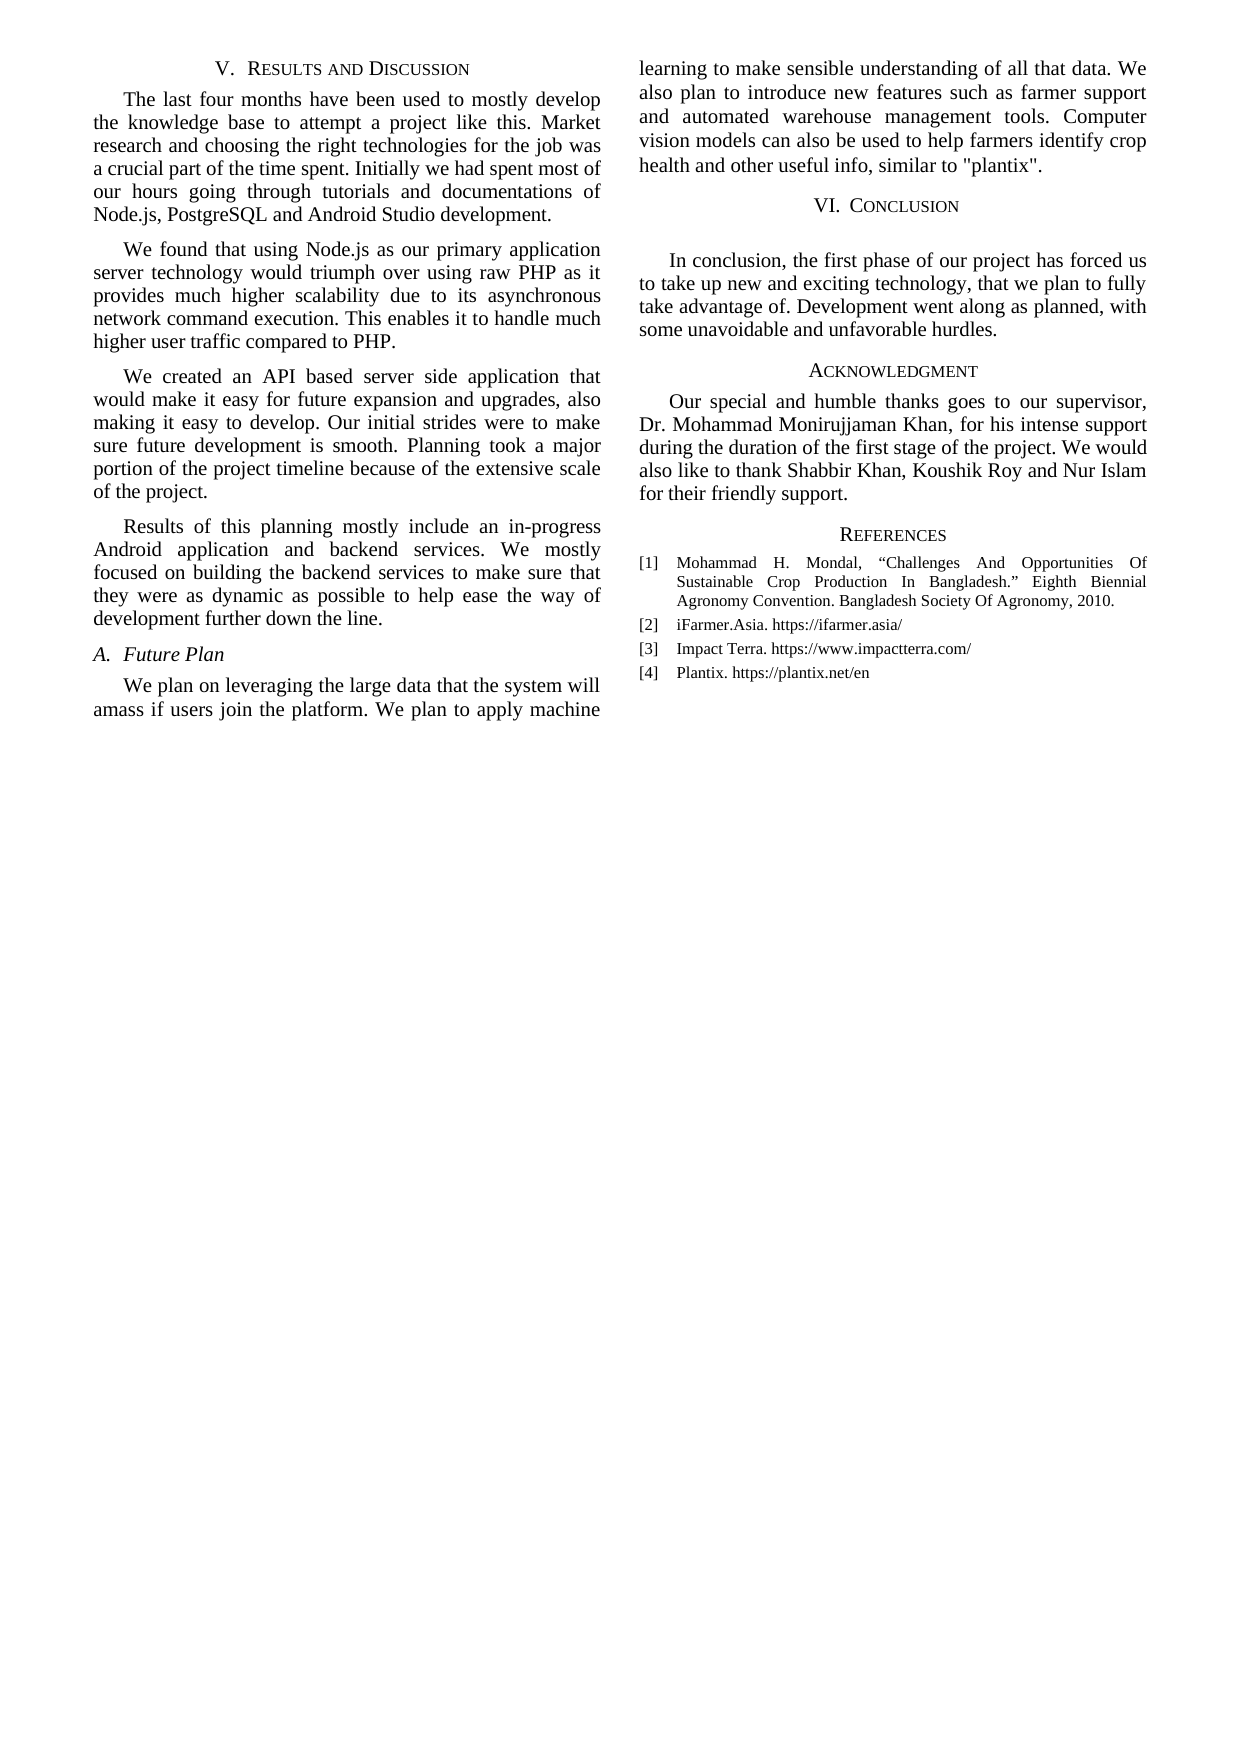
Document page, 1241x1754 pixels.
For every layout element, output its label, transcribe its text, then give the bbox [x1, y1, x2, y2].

list Mohammad H. Mondal, “Challenges And Opportunities Of Sustainable Crop Production In Bangladesh.” Eighth Biennial Agronomy Convention. Bangladesh Society Of Agronomy, 2010. [639, 554, 1147, 610]
subtitle Results and Discussion [93, 56, 601, 80]
subtitle References [639, 521, 1147, 546]
subtitle Acknowledgment [639, 358, 1147, 382]
text The last four months have been used to mostly develop the knowledge base to attempt a project like this. Market research and choosing the right technologies for the job was a crucial part of the time spent. Initially we had spent most of our hours going through tutorials and documentations of Node.js, PostgreSQL and Android Studio development. [93, 89, 601, 226]
text We plan on leveraging the large data that the system will amass if users join the platform. We plan to apply machine [93, 673, 601, 721]
text learning to make sensible understanding of all that data. We also plan to introduce new features such as farmer support and automated warehouse management tools. Computer vision models can also be used to help farmers identify crop health and other useful info, similar to "plantix". [639, 56, 1147, 177]
text We found that using Node.js as our primary application server technology would triumph over using raw PHP as it provides much higher scalability due to its asynchronous network command execution. This enables it to handle much higher user traffic compared to PHP. [93, 238, 601, 353]
list iFarmer.Asia. https://ifarmer.asia/ [639, 615, 1147, 634]
text Results of this planning mostly include an in-progress Android application and backend services. We mostly focused on building the backend services to make sure that they were as dynamic as possible to help ease the way of development further down the line. [93, 515, 601, 630]
list Impact Terra. https://www.impactterra.com/ [639, 639, 1147, 658]
text We created an API based server side application that would make it easy for future expansion and upgrades, also making it easy to develop. Our initial strides were to make sure future development is smooth. Planning took a major portion of the project timeline because of the extensive scale of the project. [93, 366, 601, 503]
text Our special and humble thanks goes to our supervisor, Dr. Mohammad Monirujjaman Khan, for his intense support during the duration of the first stage of the project. We would also like to thank Shabbir Khan, Koushik Roy and Nur Islam for their friendly support. [639, 390, 1147, 505]
subtitle Future Plan [93, 642, 601, 666]
text In conclusion, the first phase of our project has forced us to take up new and exciting technology, that we plan to fully take advantage of. Development went along as planned, with some unavoidable and unfavorable hurdles. [639, 250, 1147, 341]
list Plantix. https://plantix.net/en [639, 663, 1147, 682]
subtitle Conclusion [639, 193, 1147, 217]
